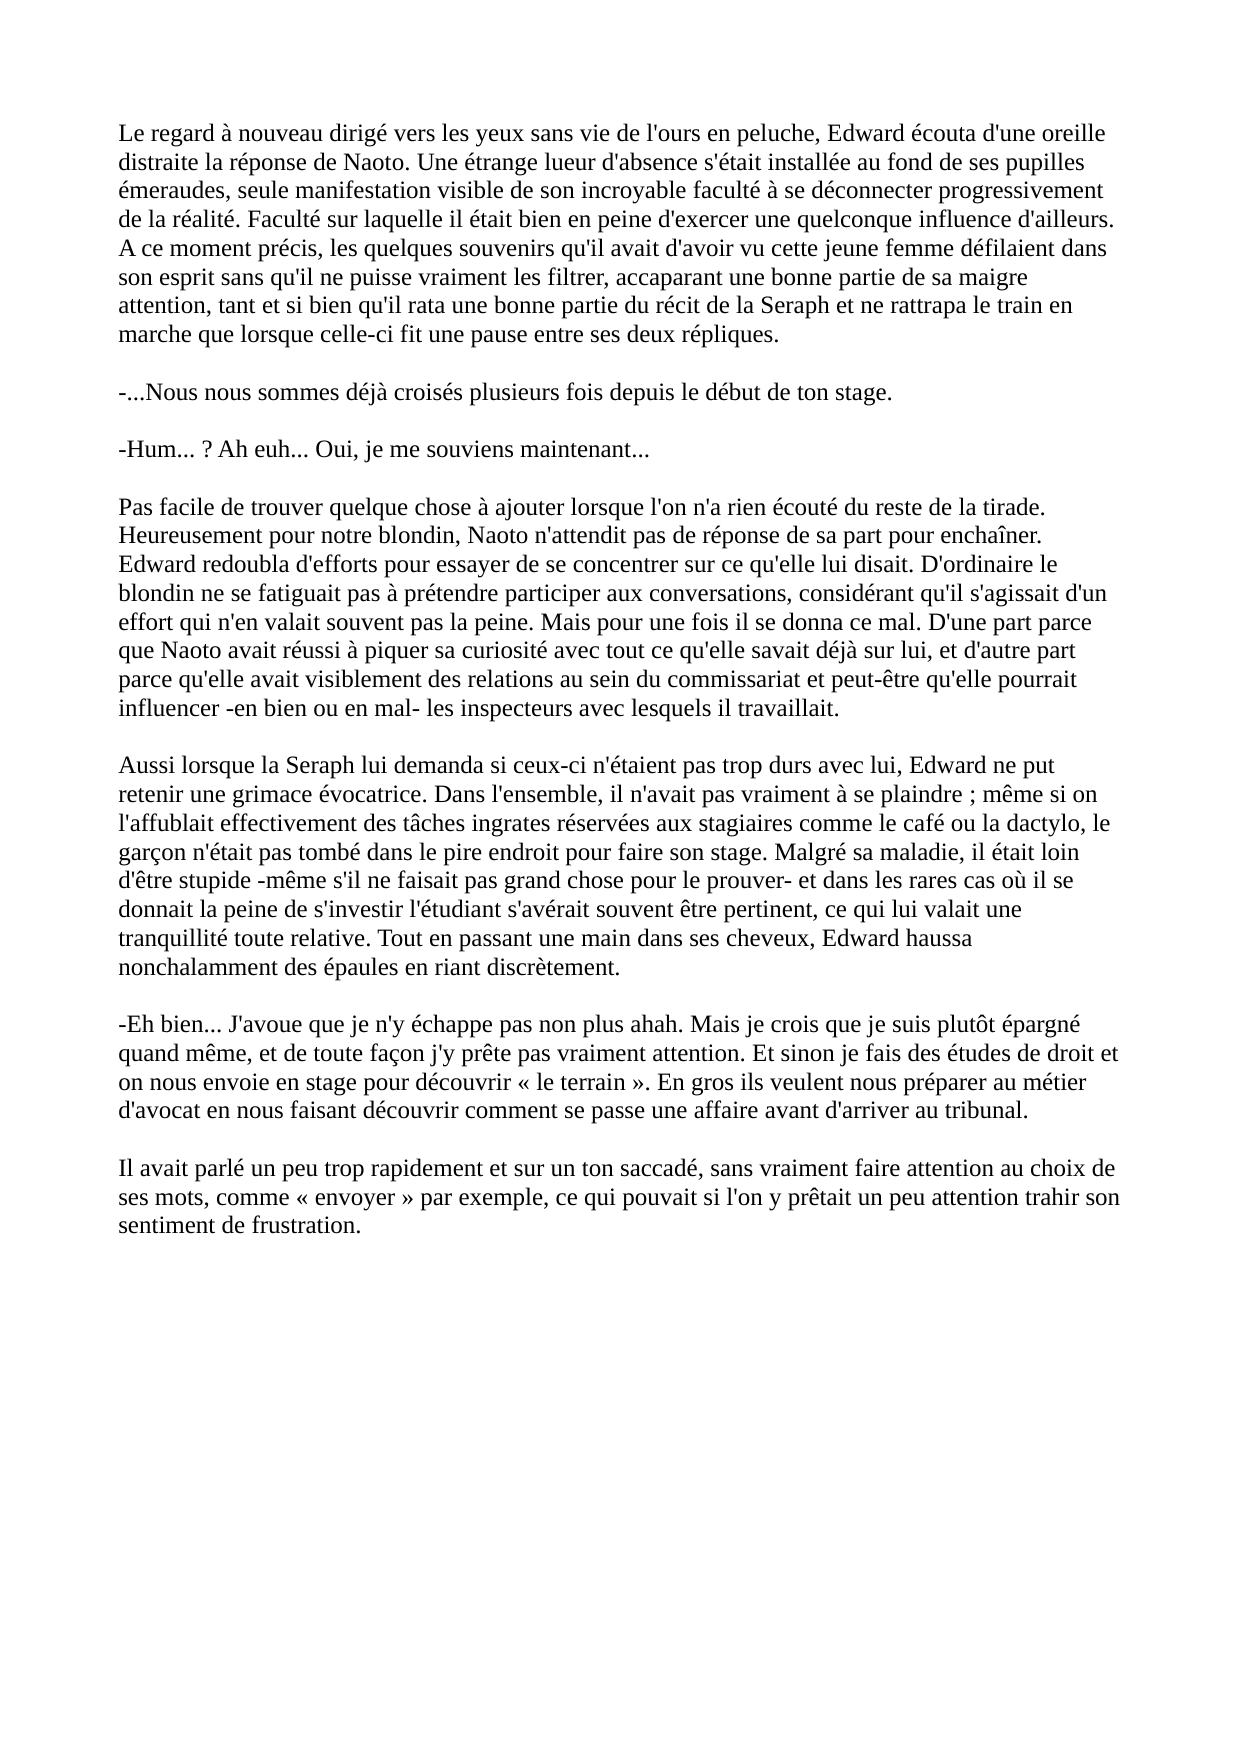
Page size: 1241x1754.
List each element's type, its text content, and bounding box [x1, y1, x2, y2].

text Aussi lorsque la Seraph lui demanda si ceux-ci n'étaient pas trop durs avec lui, Edward ne put retenir une grimace évocatrice. Dans l'ensemble, il n'avait pas vraiment à se plaindre ; même si on l'affublait effectivement des tâches ingrates réservées aux stagiaires comme le café ou la dactylo, le garçon n'était pas tombé dans le pire endroit pour faire son stage. Malgré sa maladie, il était loin d'être stupide -même s'il ne faisait pas grand chose pour le prouver- et dans les rares cas où il se donnait la peine de s'investir l'étudiant s'avérait souvent être pertinent, ce qui lui valait une tranquillité toute relative. Tout en passant une main dans ses cheveux, Edward haussa nonchalamment des épaules en riant discrètement. [118, 751, 1122, 981]
text -Hum... ? Ah euh... Oui, je me souviens maintenant... [118, 434, 1122, 463]
text Il avait parlé un peu trop rapidement et sur un ton saccadé, sans vraiment faire attention au choix de ses mots, comme « envoyer » par exemple, ce qui pouvait si l'on y prêtait un peu attention trahir son sentiment de frustration. [118, 1153, 1122, 1239]
text -...Nous nous sommes déjà croisés plusieurs fois depuis le début de ton stage. [118, 377, 1122, 406]
text Le regard à nouveau dirigé vers les yeux sans vie de l'ours en peluche, Edward écouta d'une oreille distraite la réponse de Naoto. Une étrange lueur d'absence s'était installée au fond de ses pupilles émeraudes, seule manifestation visible de son incroyable faculté à se déconnecter progressivement de la réalité. Faculté sur laquelle il était bien en peine d'exercer une quelconque influence d'ailleurs. A ce moment précis, les quelques souvenirs qu'il avait d'avoir vu cette jeune femme défilaient dans son esprit sans qu'il ne puisse vraiment les filtrer, accaparant une bonne partie de sa maigre attention, tant et si bien qu'il rata une bonne partie du récit de la Seraph et ne rattrapa le train en marche que lorsque celle-ci fit une pause entre ses deux répliques. [118, 118, 1122, 348]
text -Eh bien... J'avoue que je n'y échappe pas non plus ahah. Mais je crois que je suis plutôt épargné quand même, et de toute façon j'y prête pas vraiment attention. Et sinon je fais des études de droit et on nous envoie en stage pour découvrir « le terrain ». En gros ils veulent nous préparer au métier d'avocat en nous faisant découvrir comment se passe une affaire avant d'arriver au tribunal. [118, 1009, 1122, 1124]
text Pas facile de trouver quelque chose à ajouter lorsque l'on n'a rien écouté du reste de la tirade. Heureusement pour notre blondin, Naoto n'attendit pas de réponse de sa part pour enchaîner. Edward redoubla d'efforts pour essayer de se concentrer sur ce qu'elle lui disait. D'ordinaire le blondin ne se fatiguait pas à prétendre participer aux conversations, considérant qu'il s'agissait d'un effort qui n'en valait souvent pas la peine. Mais pour une fois il se donna ce mal. D'une part parce que Naoto avait réussi à piquer sa curiosité avec tout ce qu'elle savait déjà sur lui, et d'autre part parce qu'elle avait visiblement des relations au sein du commissariat et peut-être qu'elle pourrait influencer -en bien ou en mal- les inspecteurs avec lesquels il travaillait. [118, 492, 1122, 722]
